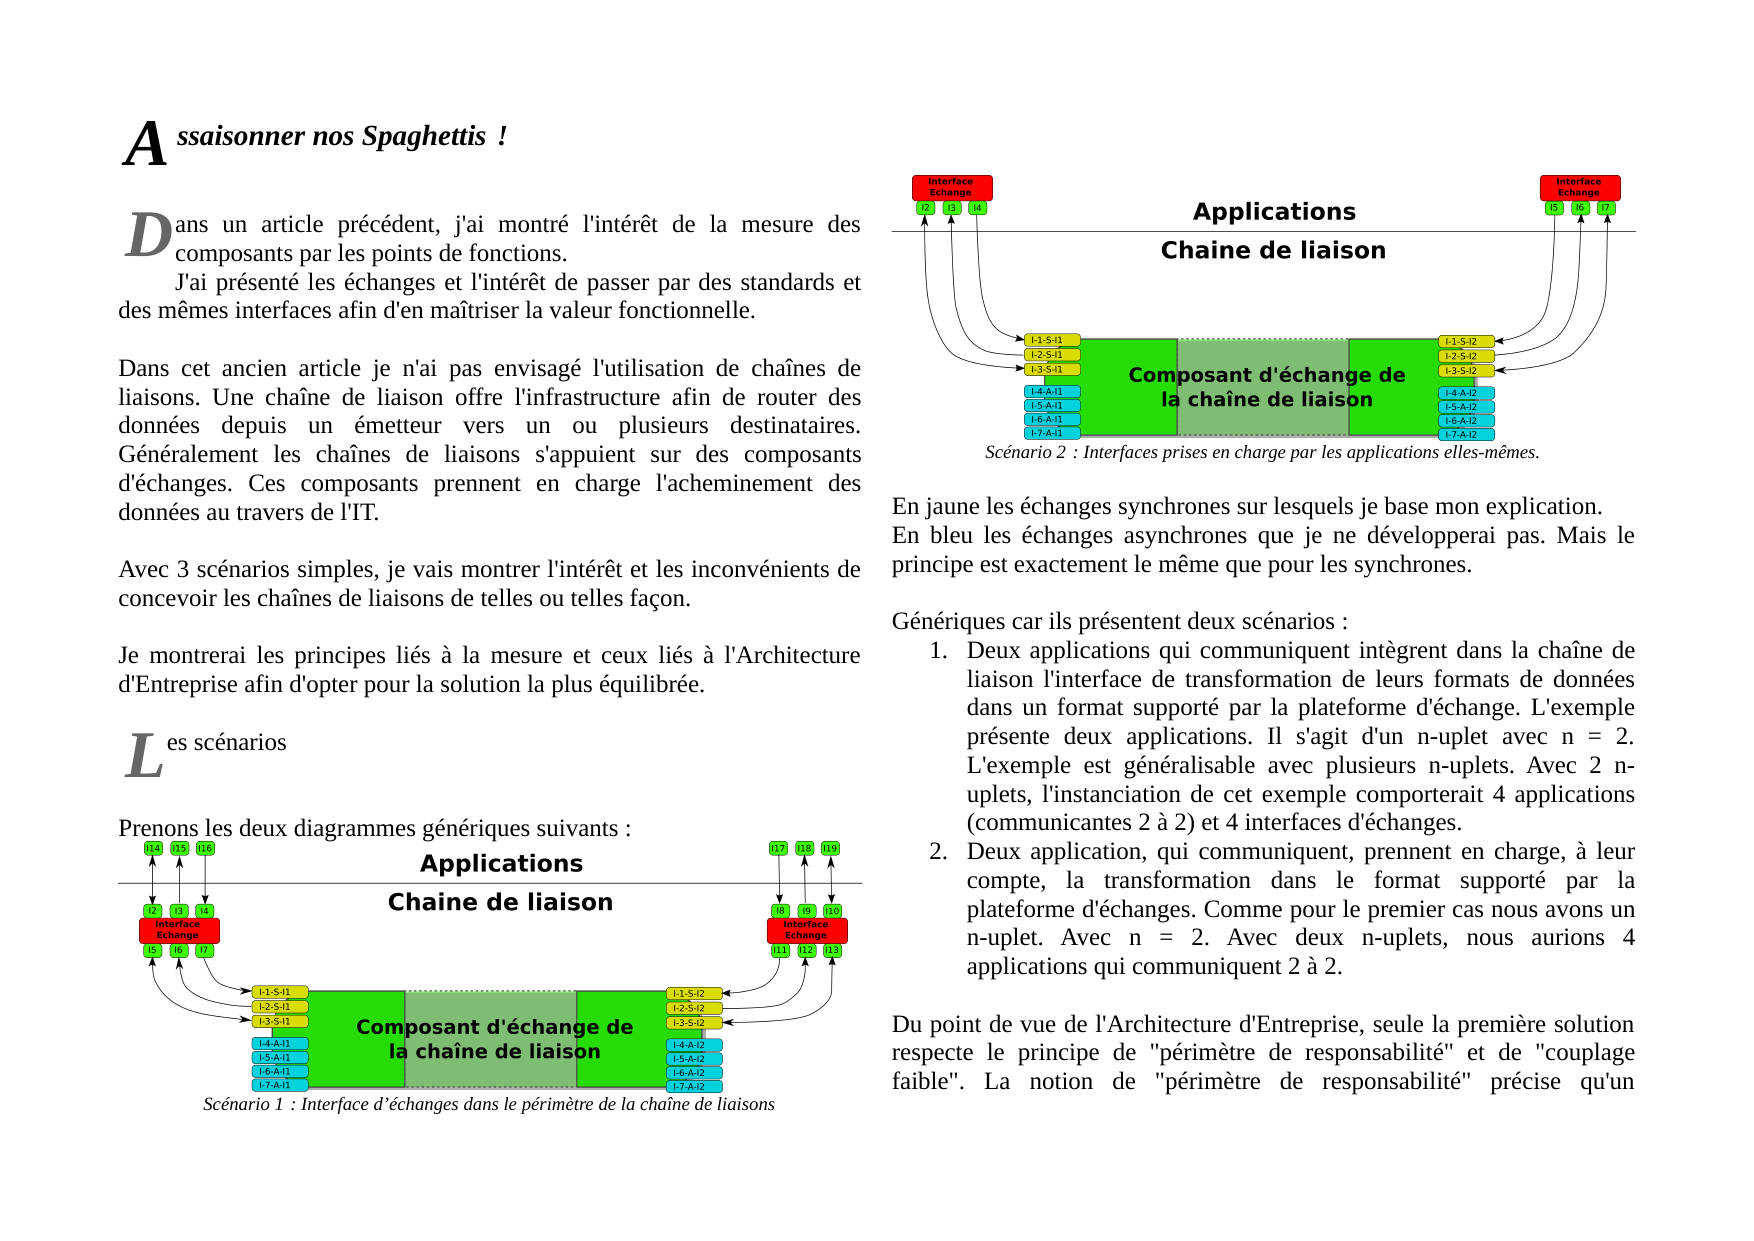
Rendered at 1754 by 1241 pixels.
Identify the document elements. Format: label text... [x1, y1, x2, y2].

text Scénario 2 : Interfaces prises en charge par les applications elles-mêmes. [892, 441, 1636, 462]
text En jaune les échanges synchrones sur lesquels je base mon explication. [892, 491, 1636, 520]
text Je montrerai les principes liés à la mesure et ceux liés à l'Architecture d'Entreprise afin d'opter pour la solution la plus équilibrée. [118, 640, 862, 698]
text J'ai présenté les échanges et l'intérêt de passer par des standards et des mêmes interfaces afin d'en maîtriser la valeur fonctionnelle. [118, 267, 862, 324]
text Du point de vue de l'Architecture d'Entreprise, seule la première solution respecte le principe de "périmètre de responsabilité" et de "couplage faible". La notion de "périmètre de responsabilité" précise qu'un [892, 1009, 1636, 1095]
list Deux applications qui communiquent intègrent dans la chaîne de liaison l'interface de transformation de leurs formats de données dans un format supporté par la plateforme d'échange. L'exemple présente deux applications. Il s'agit d'un n-uplet avec n = 2. L'exemple est généralisable avec plusieurs n-uplets. Avec 2 n-uplets, l'instanciation de cet exemple comporterait 4 applications (communicantes 2 à 2) et 4 interfaces d'échanges. [929, 635, 1636, 836]
text Prenons les deux diagrammes génériques suivants : [118, 813, 862, 841]
text ssaisonner nos Spaghettis ! [118, 118, 862, 152]
text Dans cet ancien article je n'ai pas envisagé l'utilisation de chaînes de liaisons. Une chaîne de liaison offre l'infrastructure afin de router des données depuis un émetteur vers un ou plusieurs destinataires. Généralement les chaînes de liaisons s'appuient sur des composants d'échanges. Ces composants prennent en charge l'acheminement des données au travers de l'IT. [118, 353, 862, 525]
picture [891, 175, 1636, 441]
text Génériques car ils présentent deux scénarios : [892, 606, 1636, 635]
picture [118, 841, 863, 1093]
text ans un article précédent, j'ai montré l'intérêt de la mesure des composants par les points de fonctions. [118, 209, 862, 267]
text es scénarios [118, 727, 862, 755]
text Avec 3 scénarios simples, je vais montrer l'intérêt et les inconvénients de concevoir les chaînes de liaisons de telles ou telles façon. [118, 554, 862, 612]
text En bleu les échanges asynchrones que je ne développerai pas. Mais le principe est exactement le même que pour les synchrones. [892, 520, 1636, 577]
text Scénario 1 : Interface d’échanges dans le périmètre de la chaîne de liaisons [118, 1093, 862, 1114]
list Deux application, qui communiquent, prennent en charge, à leur compte, la transformation dans le format supporté par la plateforme d'échanges. Comme pour le premier cas nous avons un n-uplet. Avec n = 2. Avec deux n-uplets, nous aurions 4 applications qui communiquent 2 à 2. [929, 836, 1636, 980]
